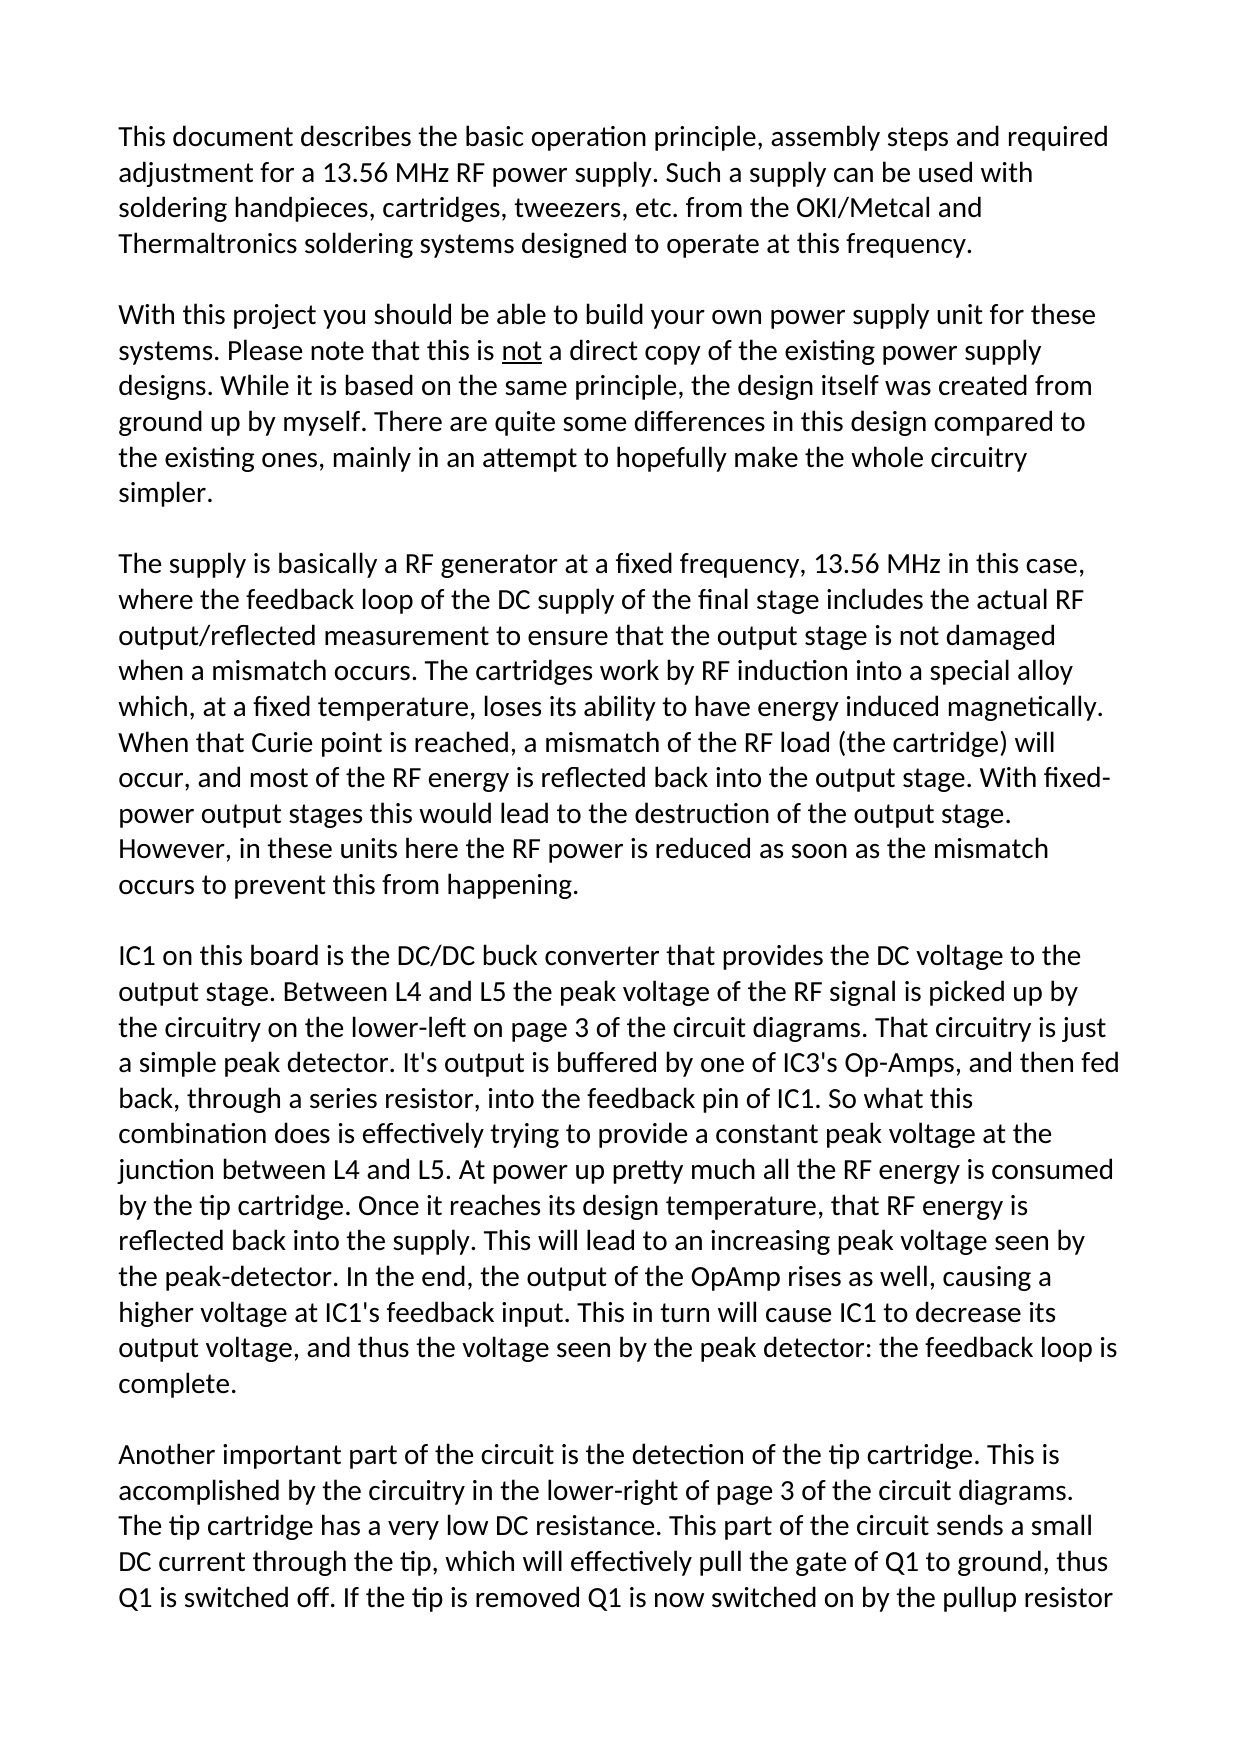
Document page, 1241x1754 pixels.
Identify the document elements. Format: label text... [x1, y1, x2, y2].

text Another important part of the circuit is the detection of the tip cartridge. This is accomplished by the circuitry in the lower-right of page 3 of the circuit diagrams. The tip cartridge has a very low DC resistance. This part of the circuit sends a small DC current through the tip, which will effectively pull the gate of Q1 to ground, thus Q1 is switched off. If the tip is removed Q1 is now switched on by the pullup resistor [118, 1436, 1122, 1614]
text IC1 on this board is the DC/DC buck converter that provides the DC voltage to the output stage. Between L4 and L5 the peak voltage of the RF signal is picked up by the circuitry on the lower-left on page 3 of the circuit diagrams. That circuitry is just a simple peak detector. It's output is buffered by one of IC3's Op-Amps, and then fed back, through a series resistor, into the feedback pin of IC1. So what this combination does is effectively trying to provide a constant peak voltage at the junction between L4 and L5. At power up pretty much all the RF energy is consumed by the tip cartridge. Once it reaches its design temperature, that RF energy is reflected back into the supply. This will lead to an increasing peak voltage seen by the peak-detector. In the end, the output of the OpAmp rises as well, causing a higher voltage at IC1's feedback input. This in turn will cause IC1 to decrease its output voltage, and thus the voltage seen by the peak detector: the feedback loop is complete. [118, 937, 1122, 1401]
text This document describes the basic operation principle, assembly steps and required adjustment for a 13.56 MHz RF power supply. Such a supply can be used with soldering handpieces, cartridges, tweezers, etc. from the OKI/Metcal and Thermaltronics soldering systems designed to operate at this frequency. [118, 118, 1122, 261]
text With this project you should be able to build your own power supply unit for these systems. Please note that this is not a direct copy of the existing power supply designs. While it is based on the same principle, the design itself was created from ground up by myself. There are quite some differences in this design compared to the existing ones, mainly in an attempt to hopefully make the whole circuitry simpler. [118, 296, 1122, 510]
text The supply is basically a RF generator at a fixed frequency, 13.56 MHz in this case, where the feedback loop of the DC supply of the final stage includes the actual RF output/reflected measurement to ensure that the output stage is not damaged when a mismatch occurs. The cartridges work by RF induction into a special alloy which, at a fixed temperature, loses its ability to have energy induced magnetically. When that Curie point is reached, a mismatch of the RF load (the cartridge) will occur, and most of the RF energy is reflected back into the output stage. With fixed-power output stages this would lead to the destruction of the output stage. However, in these units here the RF power is reduced as soon as the mismatch occurs to prevent this from happening. [118, 546, 1122, 902]
